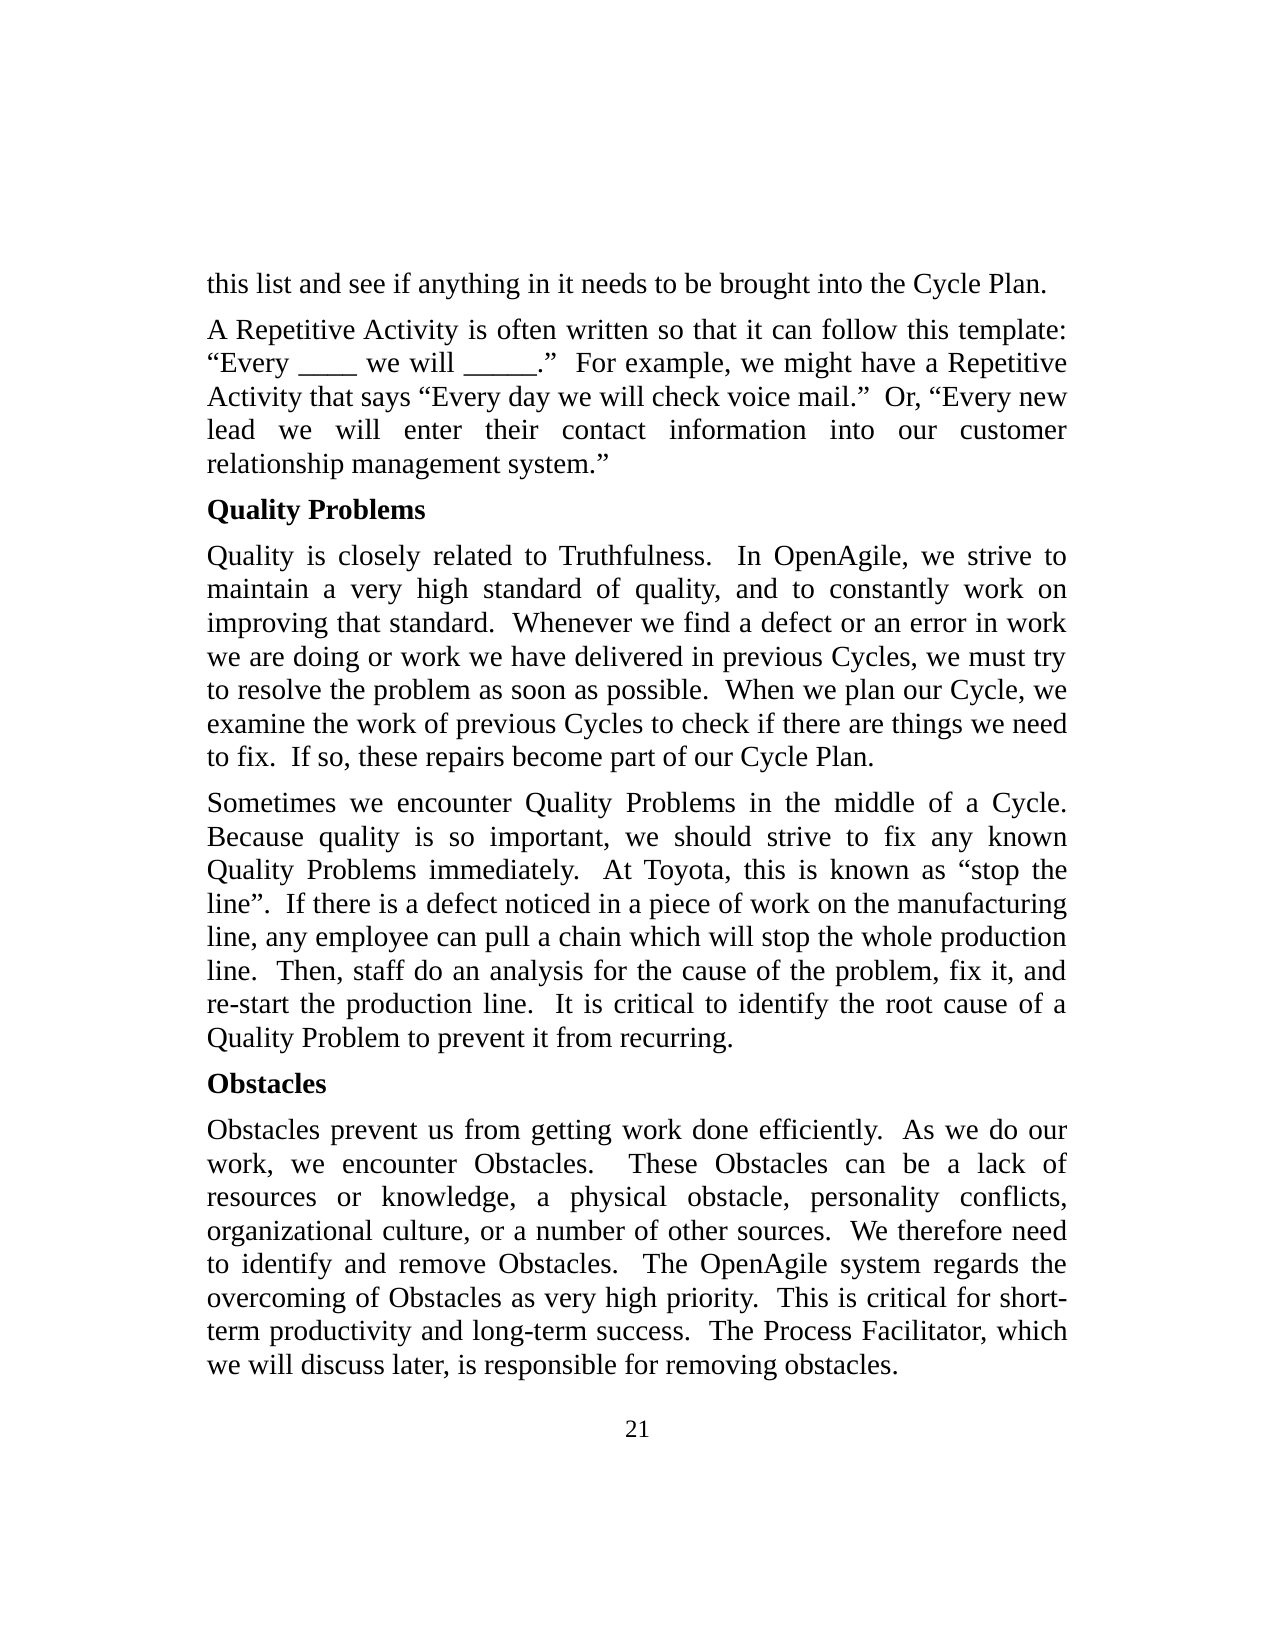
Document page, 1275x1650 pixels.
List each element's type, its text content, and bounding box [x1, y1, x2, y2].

text Quality Problems [207, 492, 1068, 526]
text Sometimes we encounter Quality Problems in the middle of a Cycle. Because quality is so important, we should strive to fix any known Quality Problems immediately. At Toyota, this is known as “stop the line”. If there is a defect noticed in a piece of work on the manufacturing line, any employee can pull a chain which will stop the whole production line. Then, staff do an analysis for the cause of the problem, fix it, and re-start the production line. It is critical to identify the root cause of a Quality Problem to prevent it from recurring. [207, 785, 1068, 1054]
text Obstacles [207, 1066, 1068, 1100]
text Obstacles prevent us from getting work done efficiently. As we do our work, we encounter Obstacles. These Obstacles can be a lack of resources or knowledge, a physical obstacle, personality conflicts, organizational culture, or a number of other sources. We therefore need to identify and remove Obstacles. The OpenAgile system regards the overcoming of Obstacles as very high priority. This is critical for short-term productivity and long-term success. The Process Facilitator, which we will discuss later, is responsible for removing obstacles. [207, 1112, 1068, 1381]
text A Repetitive Activity is often written so that it can follow this template: “Every ____ we will _____.” For example, we might have a Repetitive Activity that says “Every day we will check voice mail.” Or, “Every new lead we will enter their contact information into our customer relationship management system.” [207, 312, 1068, 479]
text Quality is closely related to Truthfulness. In OpenAgile, we strive to maintain a very high standard of quality, and to constantly work on improving that standard. Whenever we find a defect or an error in work we are doing or work we have delivered in previous Cycles, we must try to resolve the problem as soon as possible. When we plan our Cycle, we examine the work of previous Cycles to check if there are things we need to fix. If so, these repairs become part of our Cycle Plan. [207, 538, 1068, 773]
text this list and see if anything in it needs to be brought into the Cycle Plan. [207, 266, 1068, 299]
